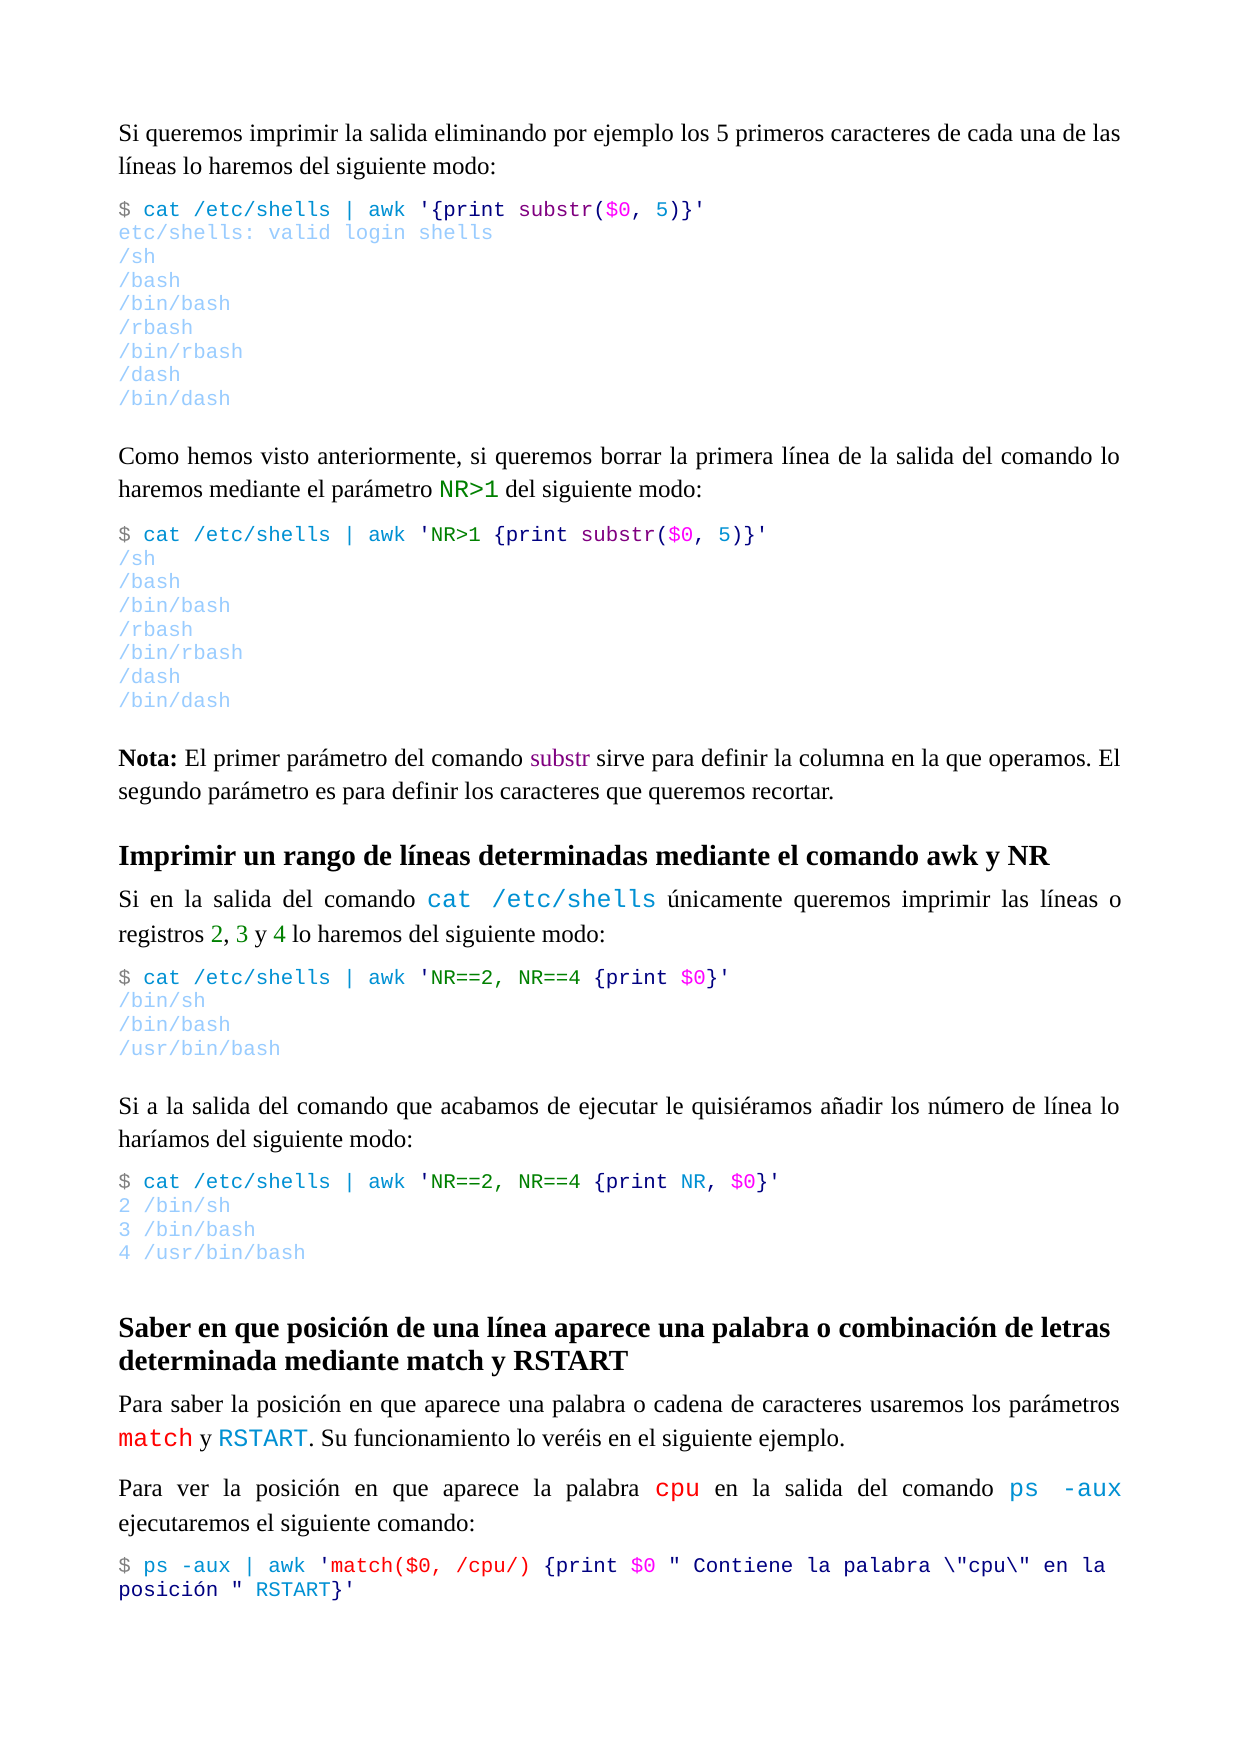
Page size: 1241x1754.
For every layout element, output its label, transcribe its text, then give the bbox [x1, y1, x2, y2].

text /usr/bin/bash [118, 1038, 1122, 1061]
text /bin/rbash [118, 341, 1122, 364]
text 3 /bin/bash [118, 1219, 1122, 1242]
text $ cat /etc/shells | awk 'NR==2, NR==4 {print $0}' [118, 967, 1122, 990]
text /bash [118, 270, 1122, 293]
text /bin/dash [118, 689, 1122, 713]
text Si a la salida del comando que acabamos de ejecutar le quisiéramos añadir los número de línea lo haríamos del siguiente modo: [118, 1091, 1122, 1152]
text /dash [118, 364, 1122, 388]
text Nota: El primer parámetro del comando substr sirve para definir la columna en la que operamos. El segundo parámetro es para definir los caracteres que queremos recortar. [118, 743, 1122, 804]
text 4 /usr/bin/bash [118, 1242, 1122, 1266]
text /rbash [118, 619, 1122, 642]
text $ cat /etc/shells | awk '{print substr($0, 5)}' [118, 199, 1122, 222]
text /sh [118, 246, 1122, 270]
text /bin/rbash [118, 642, 1122, 666]
text Como hemos visto anteriormente, si queremos borrar la primera línea de la salida del comando lo haremos mediante el parámetro NR>1 del siguiente modo: [118, 441, 1122, 505]
text /rbash [118, 317, 1122, 341]
text /bin/dash [118, 388, 1122, 412]
text /bin/bash [118, 595, 1122, 619]
text /bash [118, 571, 1122, 595]
subtitle Saber en que posición de una línea aparece una palabra o combinación de letras determinada mediante match y RSTART [118, 1310, 1122, 1377]
text /sh [118, 548, 1122, 571]
text $ cat /etc/shells | awk 'NR>1 {print substr($0, 5)}' [118, 524, 1122, 548]
text Si en la salida del comando cat /etc/shells únicamente queremos imprimir las líneas o registros 2, 3 y 4 lo haremos del siguiente modo: [118, 884, 1122, 948]
text $ cat /etc/shells | awk 'NR==2, NR==4 {print NR, $0}' [118, 1171, 1122, 1195]
text /bin/sh [118, 990, 1122, 1014]
text etc/shells: valid login shells [118, 222, 1122, 246]
text $ ps -aux | awk 'match($0, /cpu/) {print $0 " Contiene la palabra \"cpu\" en la posición " RSTART}' [118, 1555, 1122, 1603]
text /bin/bash [118, 293, 1122, 317]
text Para saber la posición en que aparece una palabra o cadena de caracteres usaremos los parámetros match y RSTART. Su funcionamiento lo veréis en el siguiente ejemplo. [118, 1389, 1122, 1453]
text 2 /bin/sh [118, 1195, 1122, 1219]
text /bin/bash [118, 1014, 1122, 1038]
text Si queremos imprimir la salida eliminando por ejemplo los 5 primeros caracteres de cada una de las líneas lo haremos del siguiente modo: [118, 118, 1122, 180]
subtitle Imprimir un rango de líneas determinadas mediante el comando awk y NR [118, 838, 1122, 871]
text Para ver la posición en que aparece la palabra cpu en la salida del comando ps -aux ejecutaremos el siguiente comando: [118, 1473, 1122, 1536]
text /dash [118, 666, 1122, 689]
